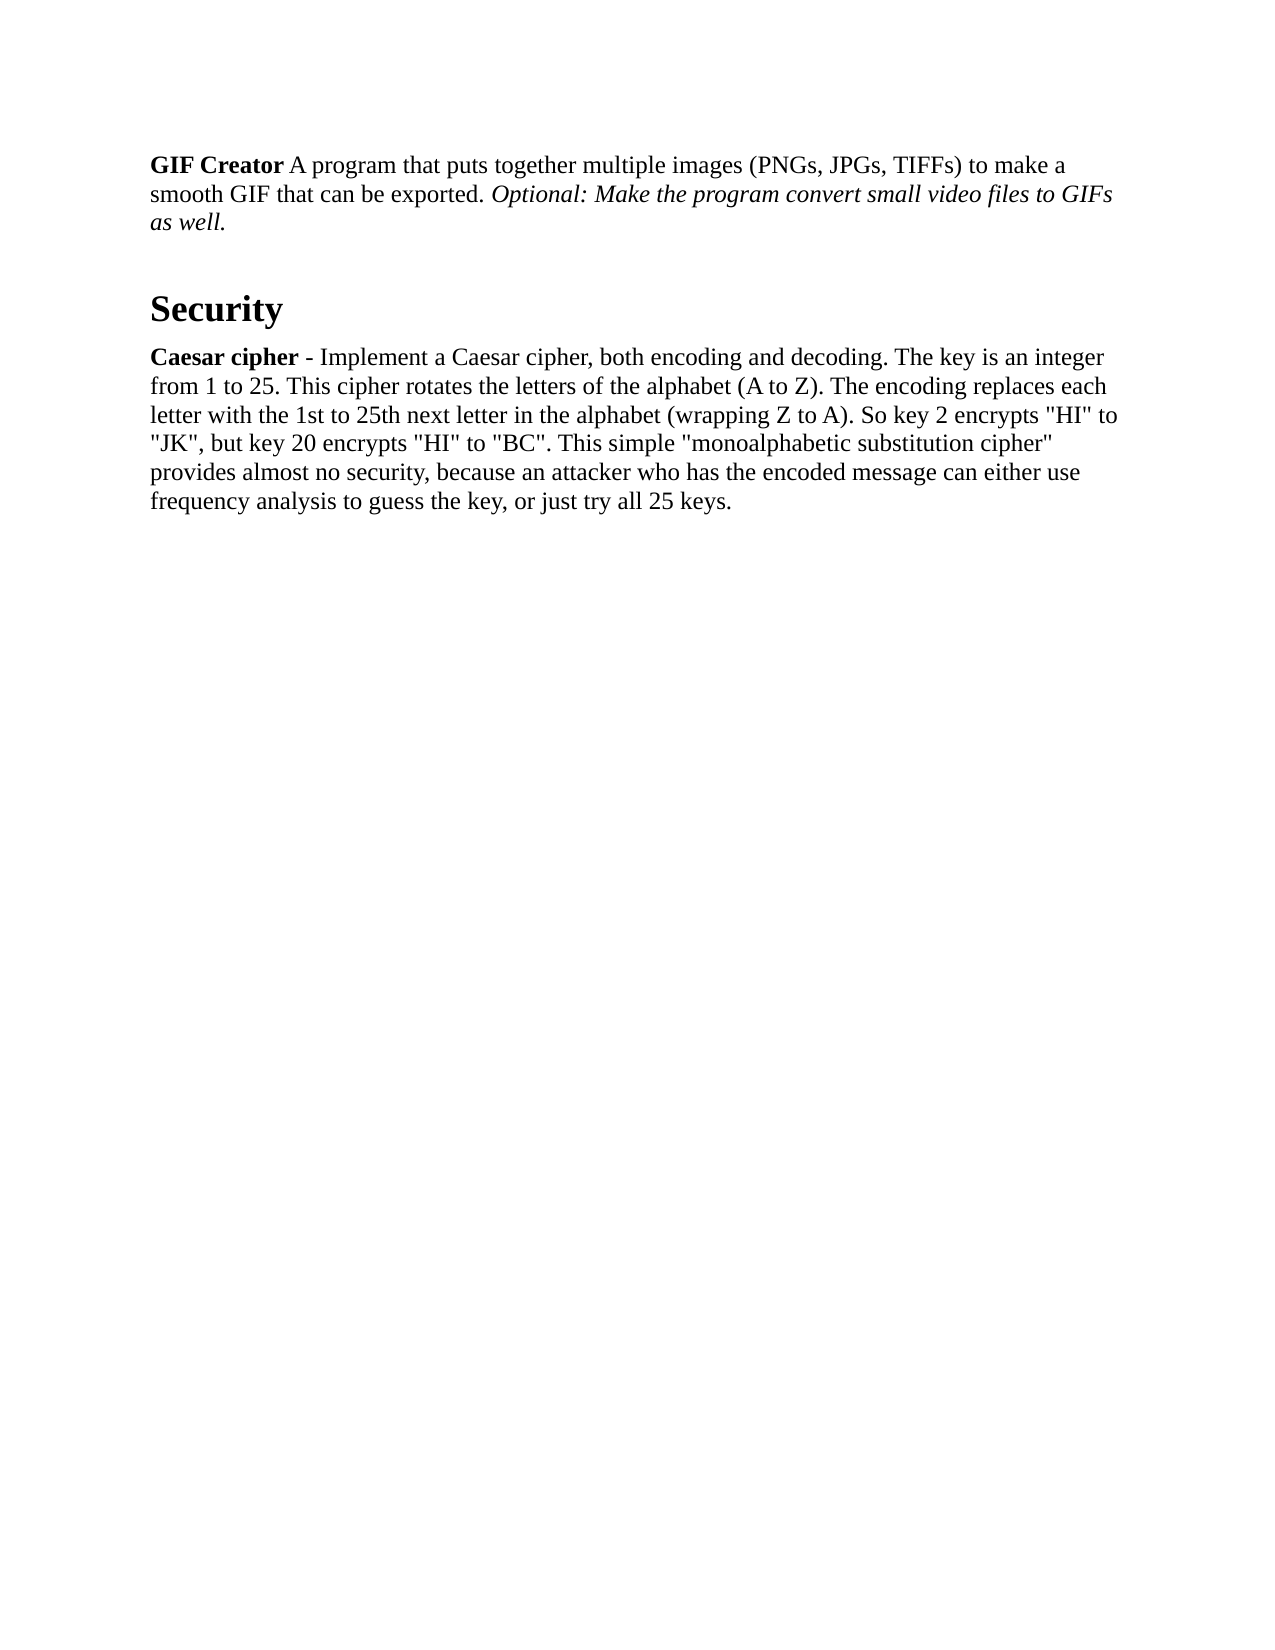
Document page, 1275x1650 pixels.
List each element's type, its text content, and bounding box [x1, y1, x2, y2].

text GIF Creator A program that puts together multiple images (PNGs, JPGs, TIFFs) to make a smooth GIF that can be exported. Optional: Make the program convert small video files to GIFs as well. [150, 150, 1125, 236]
subtitle Security [150, 287, 1125, 330]
text Caesar cipher - Implement a Caesar cipher, both encoding and decoding. The key is an integer from 1 to 25. This cipher rotates the letters of the alphabet (A to Z). The encoding replaces each letter with the 1st to 25th next letter in the alphabet (wrapping Z to A). So key 2 encrypts "HI" to "JK", but key 20 encrypts "HI" to "BC". This simple "monoalphabetic substitution cipher" provides almost no security, because an attacker who has the encoded message can either use frequency analysis to guess the key, or just try all 25 keys. [150, 342, 1125, 515]
